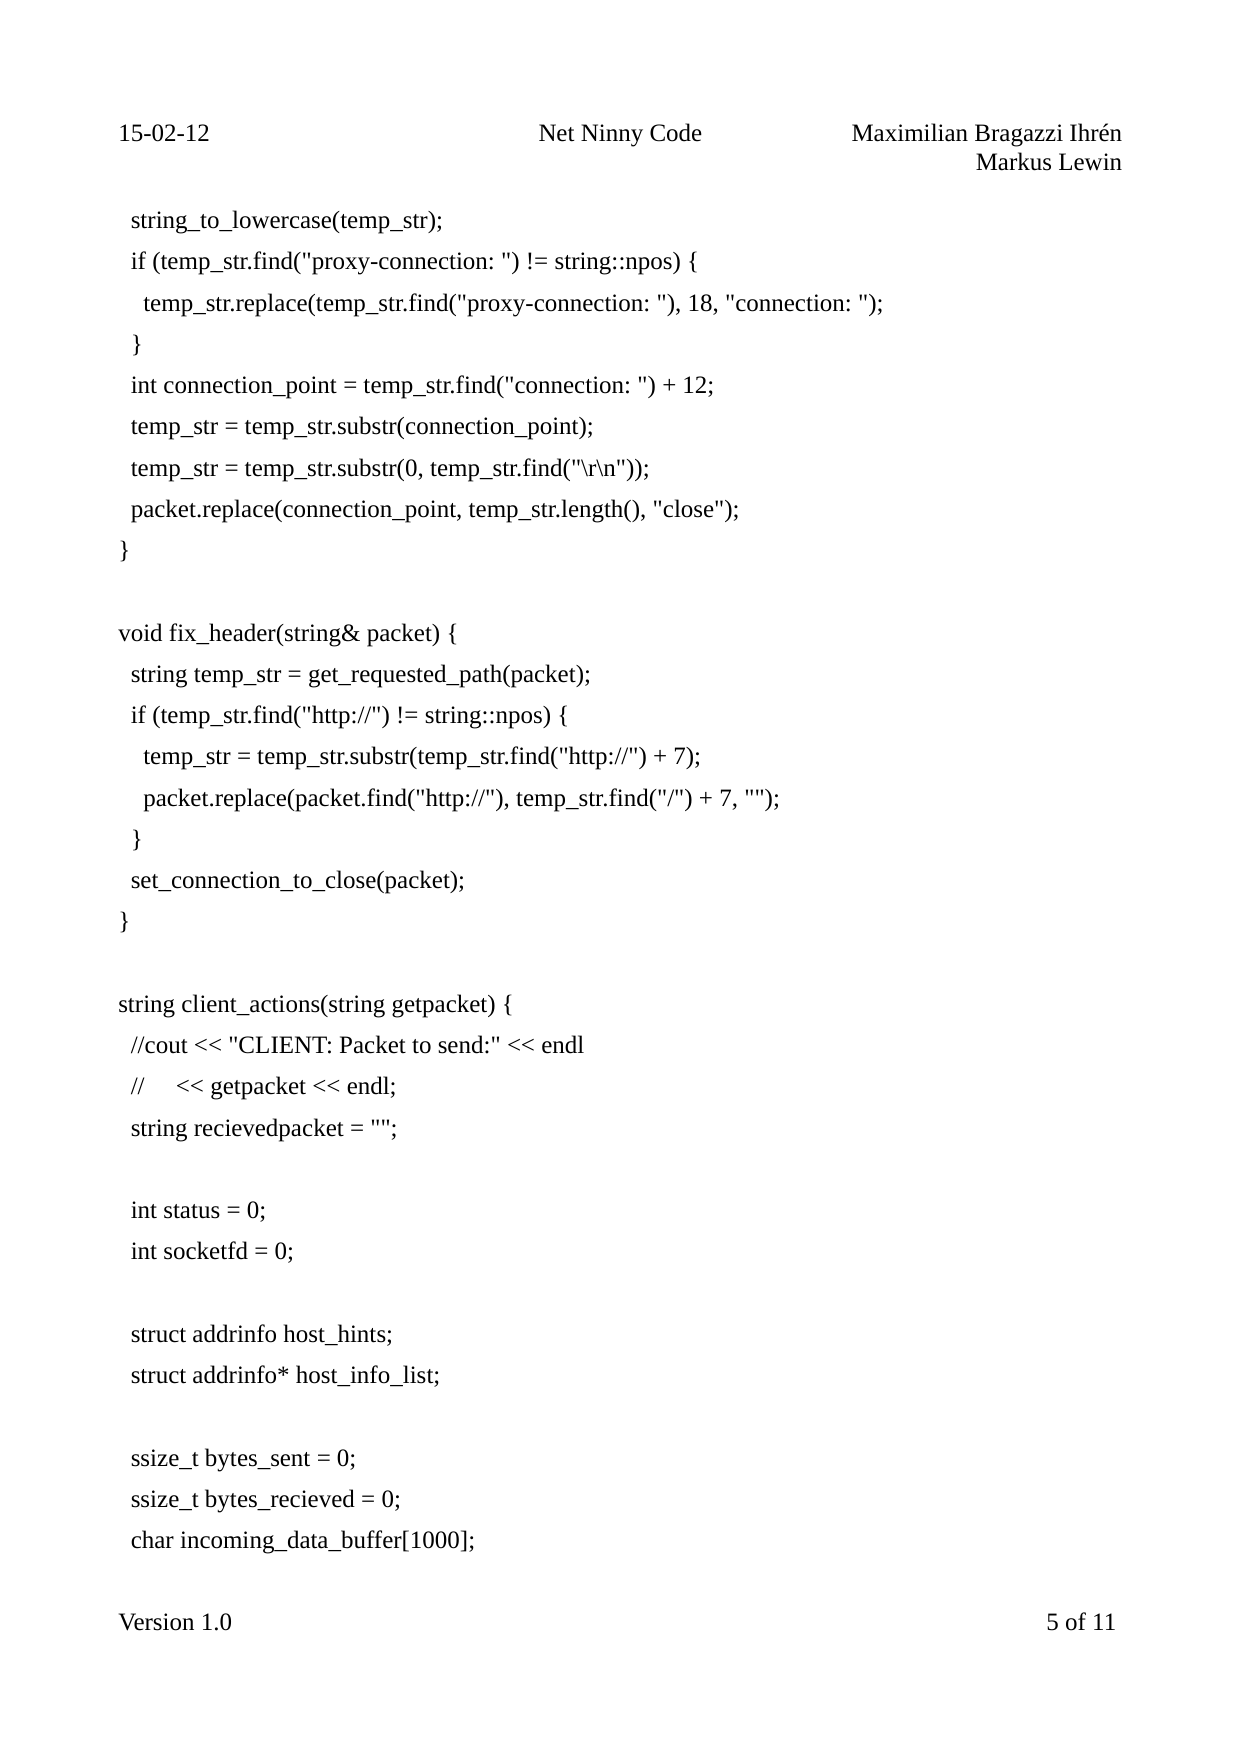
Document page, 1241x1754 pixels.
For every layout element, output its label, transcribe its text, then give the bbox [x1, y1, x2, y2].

text packet.replace(connection_point, temp_str.length(), "close"); [118, 494, 1122, 523]
text temp_str = temp_str.substr(connection_point); [118, 411, 1122, 440]
text ssize_t bytes_recieved = 0; [118, 1484, 1122, 1513]
text //cout << "CLIENT: Packet to send:" << endl [118, 1030, 1122, 1059]
text temp_str = temp_str.substr(0, temp_str.find("\r\n")); [118, 453, 1122, 481]
text struct addrinfo* host_info_list; [118, 1360, 1122, 1389]
text packet.replace(packet.find("http://"), temp_str.find("/") + 7, ""); [118, 783, 1122, 811]
text } [118, 535, 1122, 564]
text string recievedpacket = ""; [118, 1113, 1122, 1141]
text // << getpacket << endl; [118, 1071, 1122, 1100]
text void fix_header(string& packet) { [118, 618, 1122, 646]
text int connection_point = temp_str.find("connection: ") + 12; [118, 370, 1122, 399]
text char incoming_data_buffer[1000]; [118, 1525, 1122, 1554]
text string client_actions(string getpacket) { [118, 989, 1122, 1018]
text int socketfd = 0; [118, 1236, 1122, 1265]
text if (temp_str.find("http://") != string::npos) { [118, 700, 1122, 729]
text ssize_t bytes_sent = 0; [118, 1443, 1122, 1471]
text } [118, 329, 1122, 358]
text int status = 0; [118, 1195, 1122, 1224]
text temp_str = temp_str.substr(temp_str.find("http://") + 7); [118, 741, 1122, 770]
text } [118, 906, 1122, 935]
text } [118, 824, 1122, 853]
text string_to_lowercase(temp_str); [118, 205, 1122, 234]
text temp_str.replace(temp_str.find("proxy-connection: "), 18, "connection: "); [118, 288, 1122, 316]
text if (temp_str.find("proxy-connection: ") != string::npos) { [118, 246, 1122, 275]
text string temp_str = get_requested_path(packet); [118, 659, 1122, 688]
text set_connection_to_close(packet); [118, 865, 1122, 894]
text struct addrinfo host_hints; [118, 1319, 1122, 1348]
